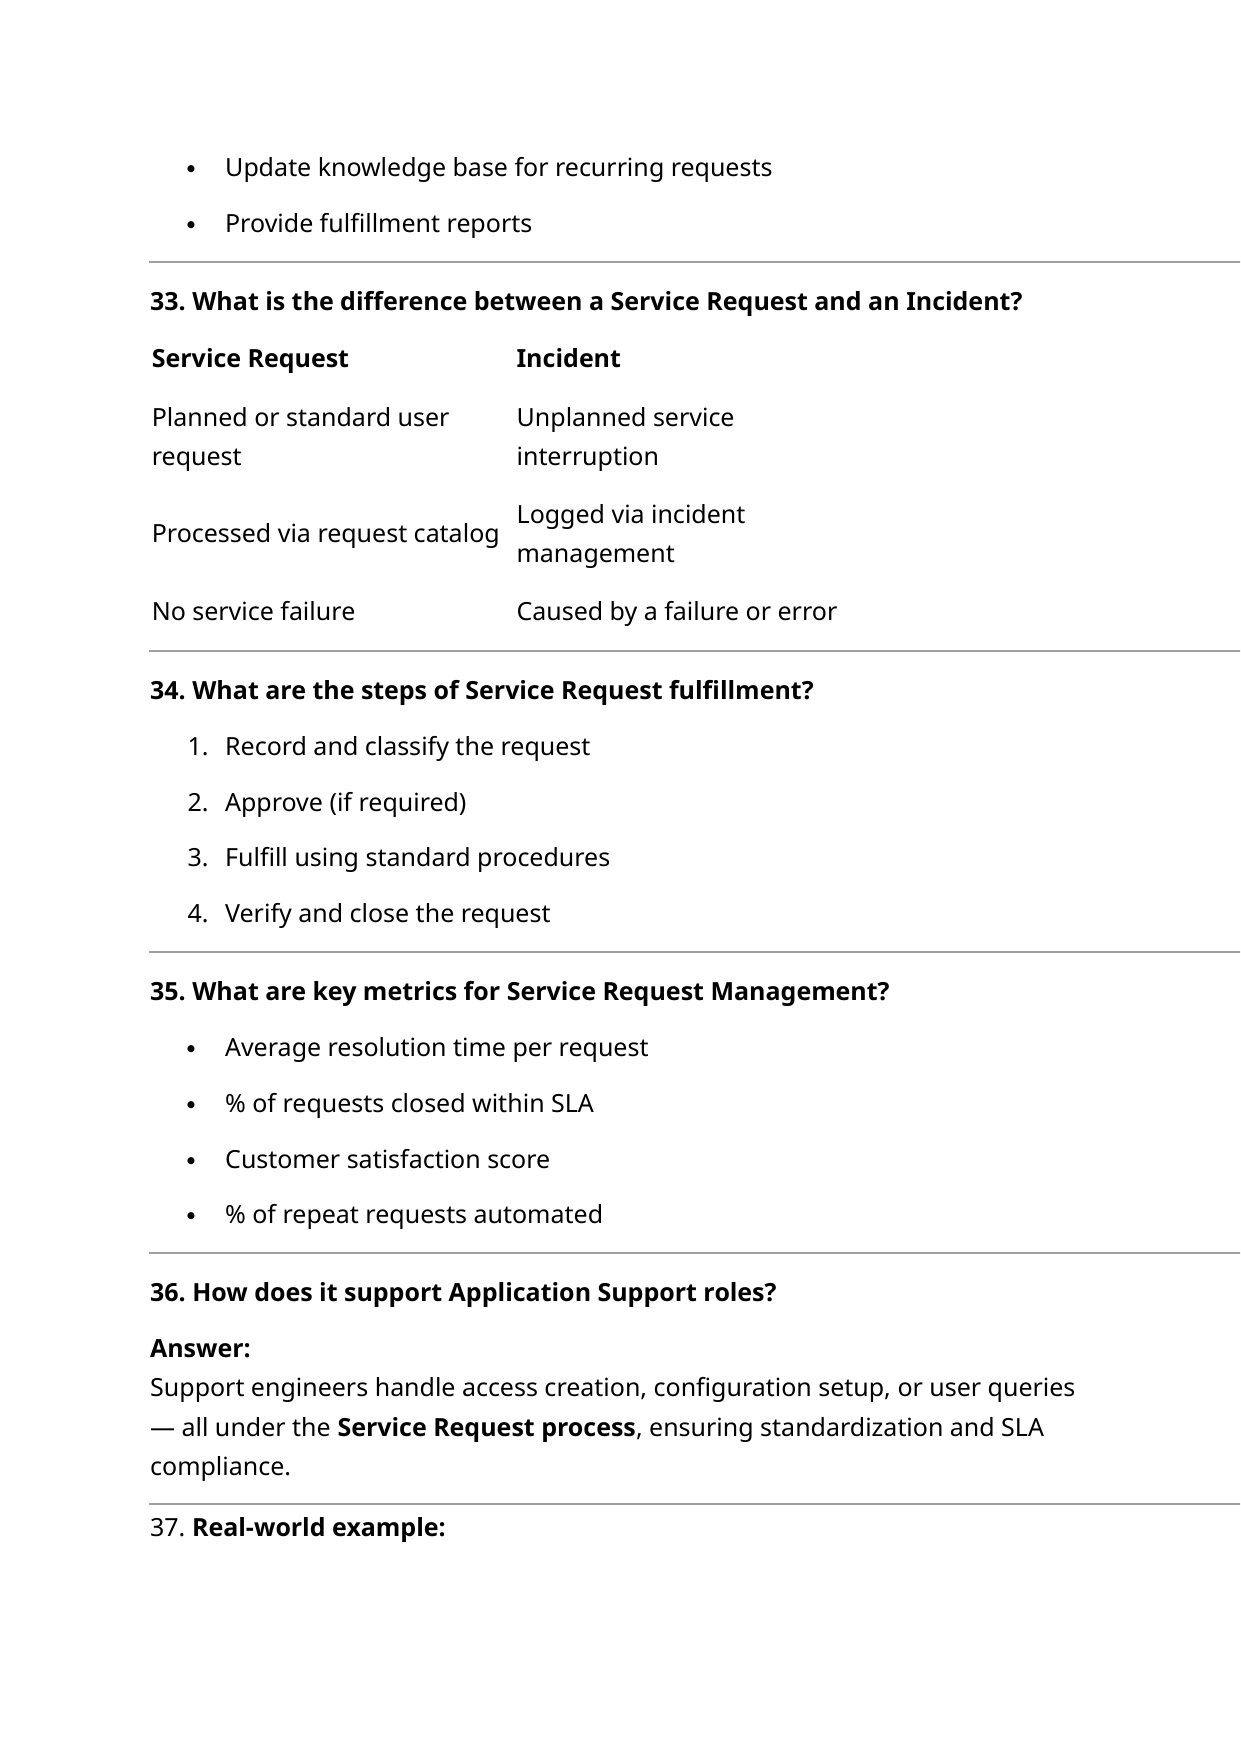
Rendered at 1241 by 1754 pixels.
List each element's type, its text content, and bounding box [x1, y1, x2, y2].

table_cell Processed via request catalog [150, 495, 515, 592]
list % of repeat requests automated [187, 1197, 1090, 1231]
list Average resolution time per request [187, 1029, 1090, 1064]
text 33. What is the difference between a Service Request and an Incident? [150, 284, 1090, 318]
list Customer satisfaction score [187, 1141, 1090, 1175]
list Fulfill using standard procedures [187, 840, 1090, 874]
table_cell Logged via incident management [515, 495, 877, 592]
list Approve (if required) [187, 784, 1090, 818]
list Verify and close the request [187, 896, 1090, 930]
table_cell Caused by a failure or error [515, 592, 877, 650]
list % of requests closed within SLA [187, 1085, 1090, 1119]
list Record and classify the request [187, 728, 1090, 762]
table_cell Unplanned service interruption [515, 398, 877, 495]
list Provide fulfillment reports [187, 206, 1090, 240]
text Answer: Support engineers handle access creation, configuration setup, or user queries — all under the Service Request process, ensuring standardization and SLA compliance. [150, 1331, 1090, 1482]
text 34. What are the steps of Service Request fulfillment? [150, 672, 1090, 707]
table_cell No service failure [150, 592, 515, 650]
table_header Incident [515, 340, 877, 398]
table_header Service Request [150, 340, 515, 398]
list Update knowledge base for recurring requests [187, 150, 1090, 184]
text 37. Real-world example: [150, 1505, 1090, 1544]
table_cell Planned or standard user request [150, 398, 515, 495]
text 35. What are key metrics for Service Request Management? [150, 974, 1090, 1008]
text 36. How does it support Application Support roles? [150, 1275, 1090, 1309]
